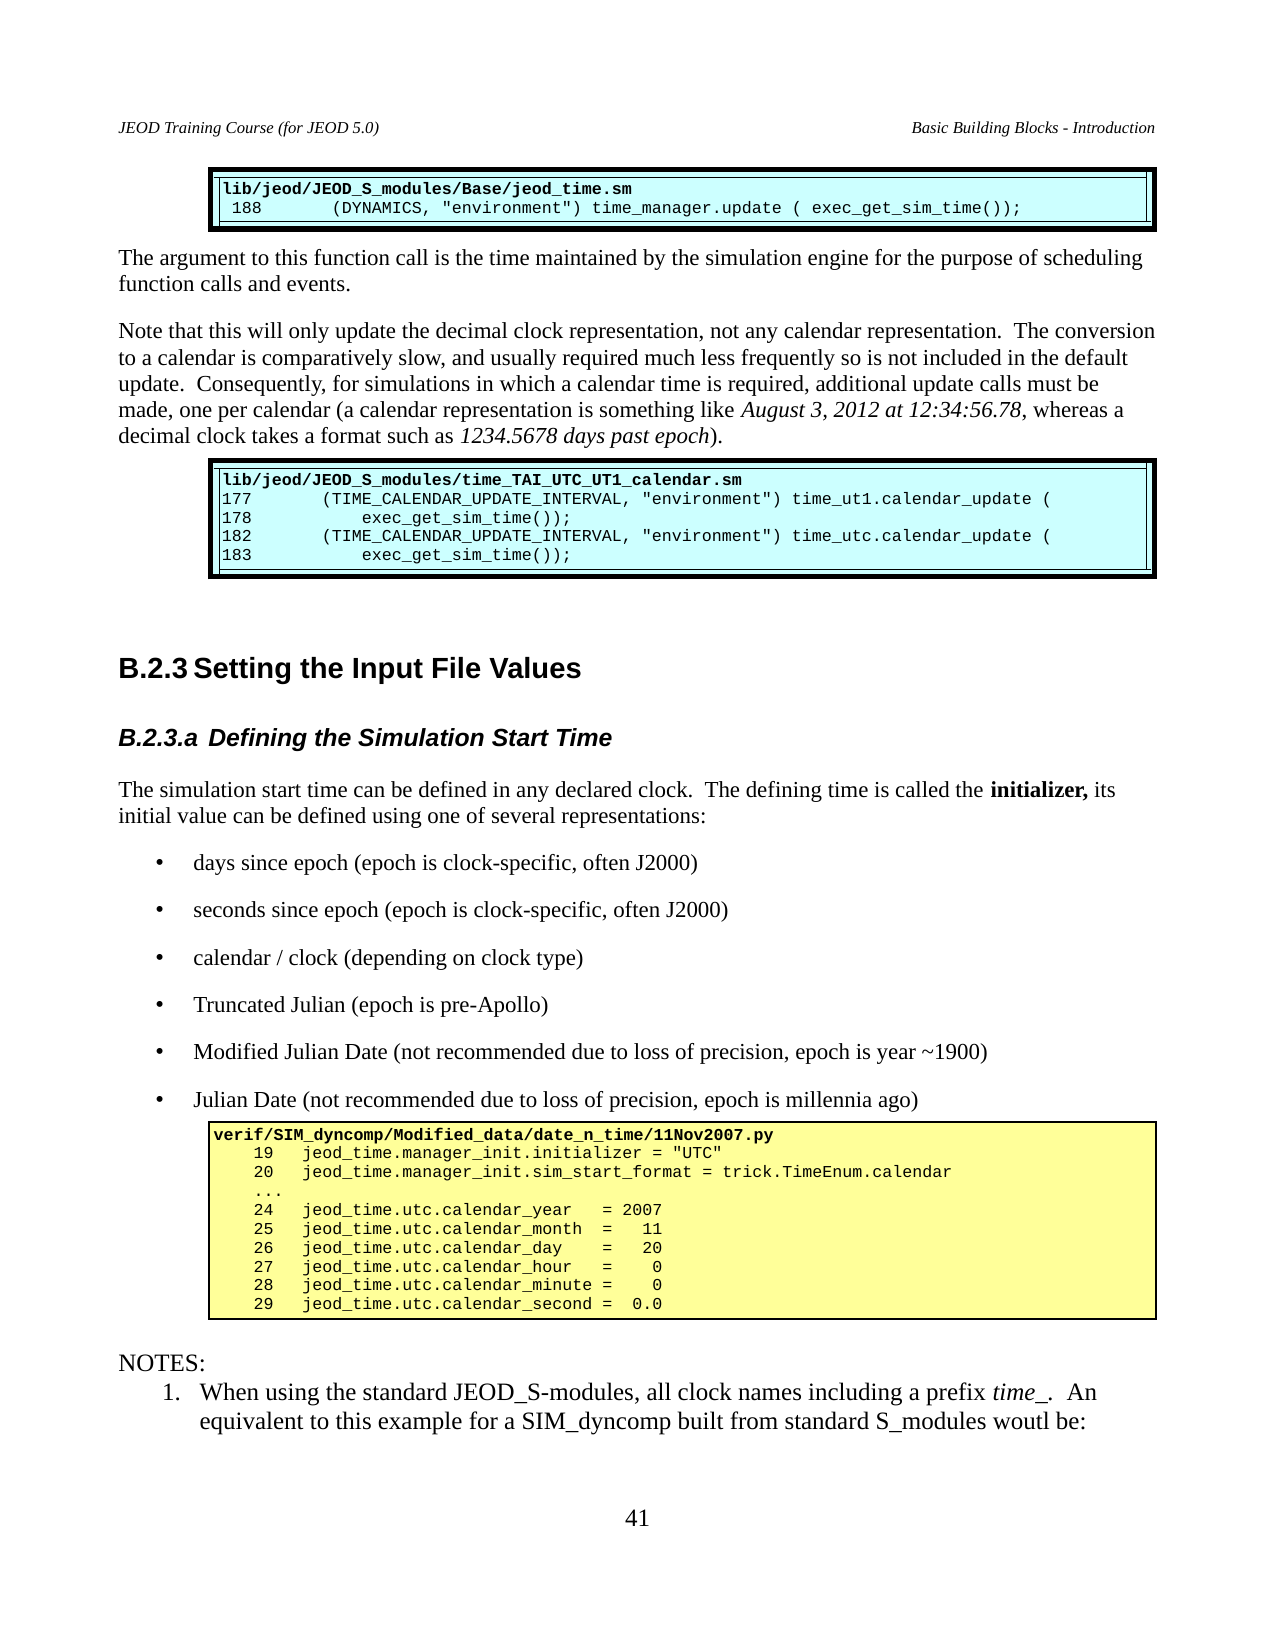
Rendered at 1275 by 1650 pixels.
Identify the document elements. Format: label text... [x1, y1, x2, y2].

list seconds since epoch (epoch is clock-specific, often J2000) [156, 897, 1157, 923]
text 177 (TIME_CALENDAR_UPDATE_INTERVAL, "environment") time_ut1.calendar_update ( [220, 477, 1146, 496]
text 183 exec_get_sim_time()); [220, 533, 1146, 569]
text lib/jeod/JEOD_S_modules/Base/jeod_time.sm [213, 172, 1146, 177]
text ... [210, 1178, 1155, 1196]
list Modified Julian Date (not recommended due to loss of precision, epoch is year ~1900) [156, 1038, 1157, 1065]
text lib/jeod/JEOD_S_modules/time_TAI_UTC_UT1_calendar.sm [213, 463, 1146, 468]
text 19 jeod_time.manager_init.initializer = "UTC" [210, 1140, 1155, 1159]
text 182 (TIME_CALENDAR_UPDATE_INTERVAL, "environment") time_utc.calendar_update ( [220, 514, 1146, 533]
list When using the standard JEOD_S-modules, all clock names including a prefix time_. An equivalent to this example for a SIM_dyncomp built from standard S_modules woutl be: [162, 1377, 1157, 1435]
subtitle Setting the Input File Values [118, 652, 1157, 685]
text verif/SIM_dyncomp/Modified_data/date_n_time/11Nov2007.py [210, 1123, 1155, 1140]
text NOTES: [118, 1348, 1157, 1377]
subtitle Defining the Simulation Start Time [118, 723, 1157, 751]
text 28 jeod_time.utc.calendar_minute = 0 [210, 1272, 1155, 1291]
text [220, 570, 1152, 574]
text 26 jeod_time.utc.calendar_day = 20 [210, 1234, 1155, 1253]
text 25 jeod_time.utc.calendar_month = 11 [210, 1215, 1155, 1234]
text The argument to this function call is the time maintained by the simulation engine for the purpose of scheduling function calls and events. [118, 243, 1157, 296]
text Note that this will only update the decimal clock representation, not any calendar representation. The conversion to a calendar is comparatively slow, and usually required much less frequently so is not included in the default update. Consequently, for simulations in which a calendar time is required, additional update calls must be made, one per calendar (a calendar representation is something like August 3, 2012 at 12:34:56.78, whereas a decimal clock takes a format such as 1234.5678 days past epoch). [118, 317, 1157, 449]
text 178 exec_get_sim_time()); [220, 496, 1146, 514]
text The simulation start time can be defined in any declared clock. The defining time is called the initializer, its initial value can be defined using one of several representations: [118, 776, 1157, 828]
list Truncated Julian (epoch is pre-Apollo) [156, 991, 1157, 1017]
text lib/jeod/JEOD_S_modules/Base/jeod_time.sm [220, 178, 1146, 186]
text 24 jeod_time.utc.calendar_year = 2007 [210, 1196, 1155, 1215]
list days since epoch (epoch is clock-specific, often J2000) [156, 849, 1157, 876]
list Julian Date (not recommended due to loss of precision, epoch is millennia ago) [156, 1086, 1157, 1112]
text 20 jeod_time.manager_init.sim_start_format = trick.TimeEnum.calendar [210, 1159, 1155, 1178]
text 29 jeod_time.utc.calendar_second = 0.0 [210, 1291, 1155, 1318]
text [220, 222, 1152, 226]
text 27 jeod_time.utc.calendar_hour = 0 [210, 1253, 1155, 1272]
text lib/jeod/JEOD_S_modules/time_TAI_UTC_UT1_calendar.sm [220, 469, 1146, 477]
list calendar / clock (depending on clock type) [156, 944, 1157, 970]
text 188 (DYNAMICS, "environment") time_manager.update ( exec_get_sim_time()); [220, 186, 1146, 221]
